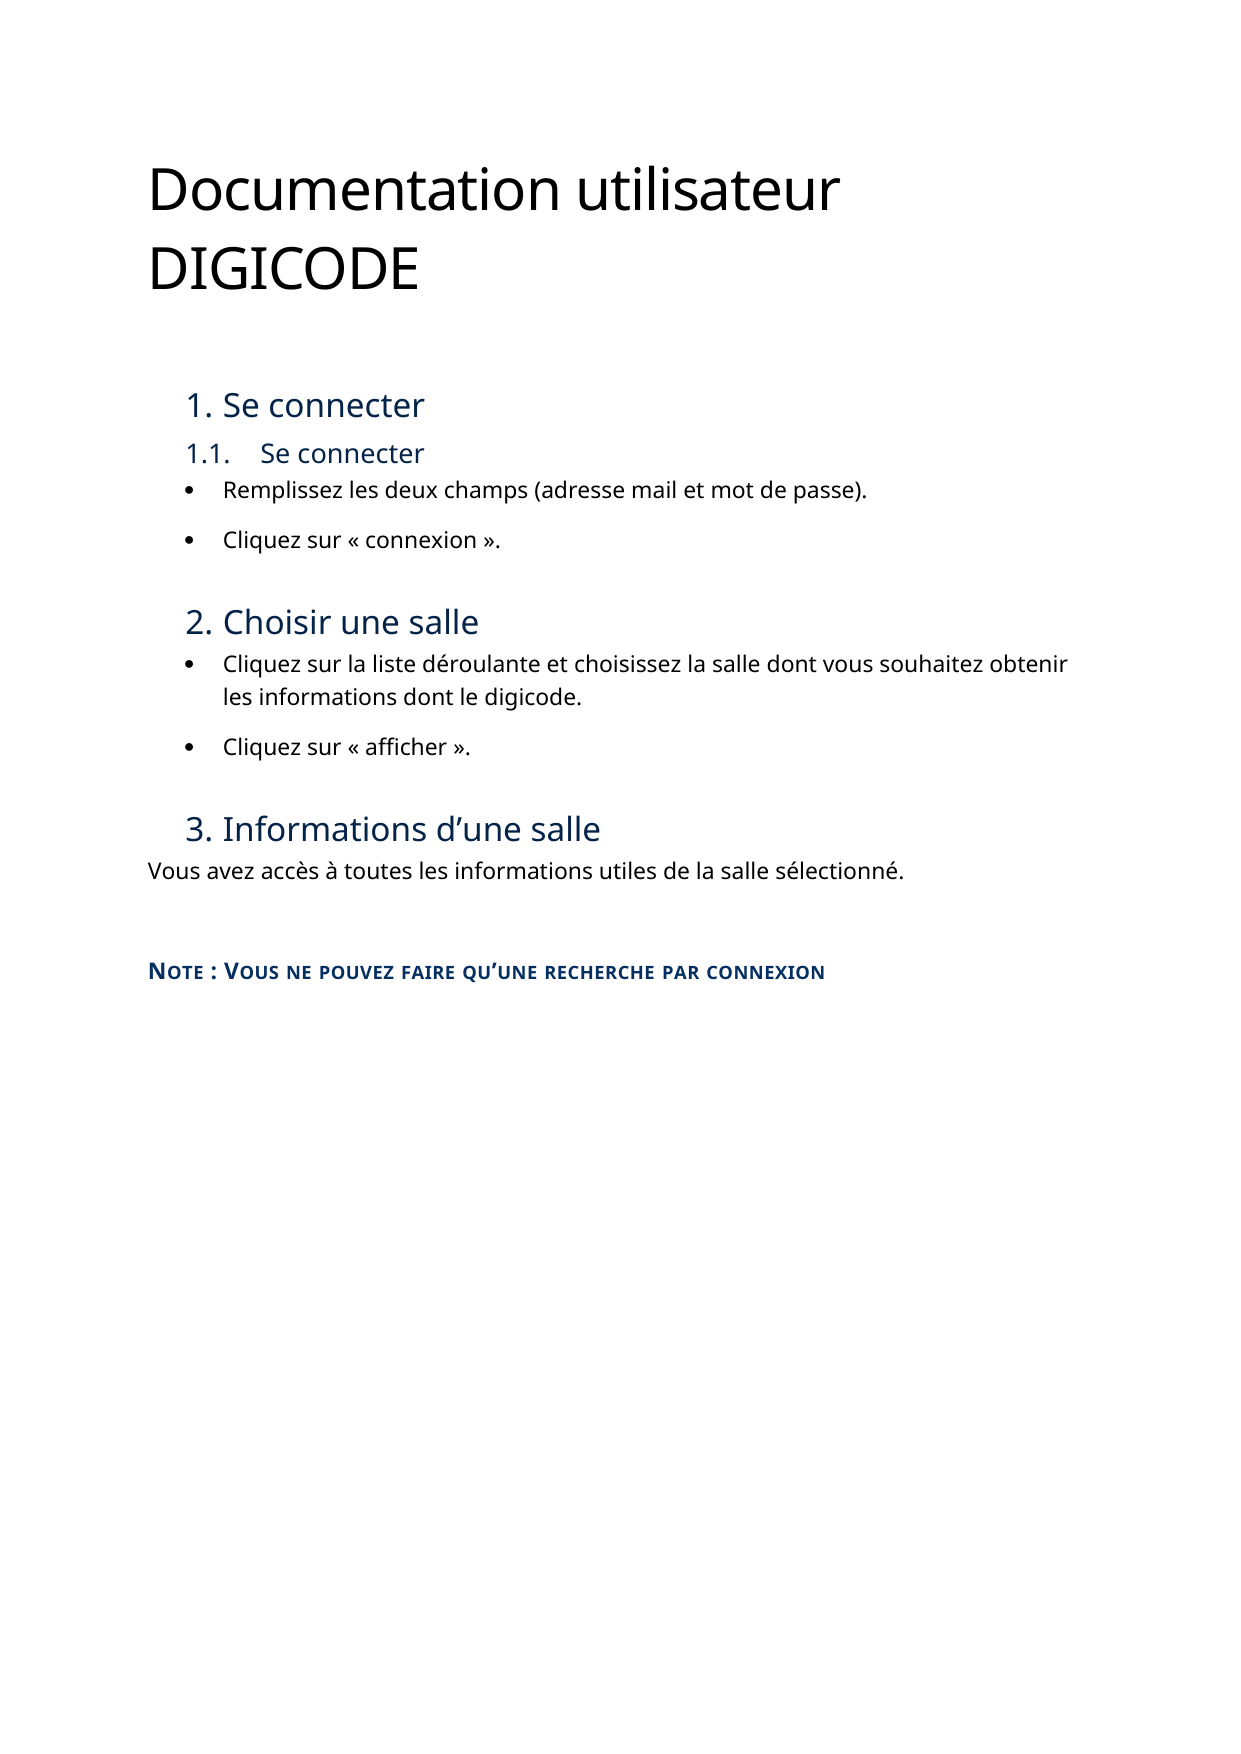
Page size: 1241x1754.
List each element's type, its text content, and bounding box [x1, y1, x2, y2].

list Remplissez les deux champs (adresse mail et mot de passe). [185, 474, 1093, 505]
list Se connecter [185, 382, 1093, 427]
list Se connecter [185, 434, 1093, 471]
list Informations d’une salle [185, 806, 1093, 852]
text Documentation utilisateur DIGICODE [148, 148, 1093, 307]
text Note : Vous ne pouvez faire qu’une recherche par connexion [148, 955, 1093, 986]
list Cliquez sur « afficher ». [185, 731, 1093, 762]
list Choisir une salle [185, 599, 1093, 644]
text Vous avez accès à toutes les informations utiles de la salle sélectionné. [148, 855, 1093, 886]
list Cliquez sur la liste déroulante et choisissez la salle dont vous souhaitez obtenir les informations dont le digicode. [185, 647, 1093, 712]
list Cliquez sur « connexion ». [185, 524, 1093, 555]
